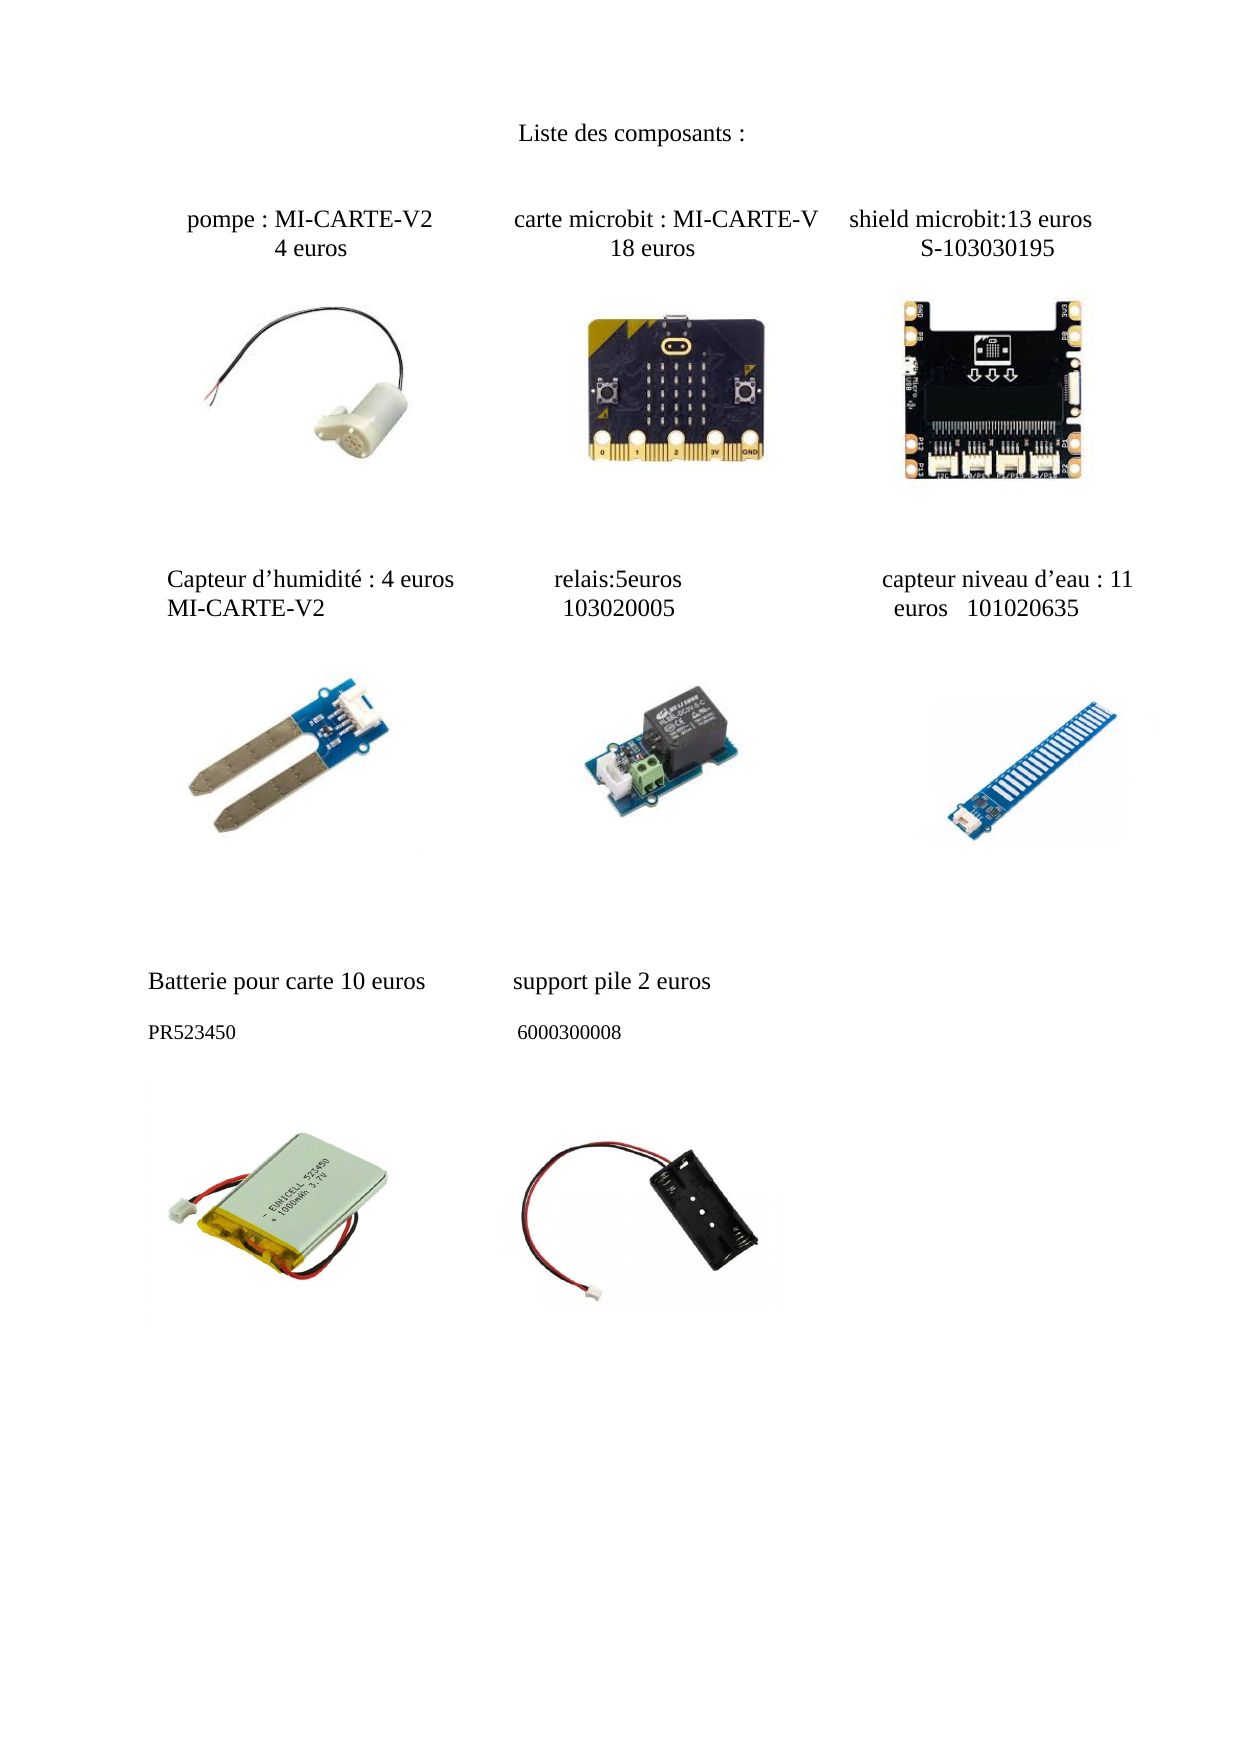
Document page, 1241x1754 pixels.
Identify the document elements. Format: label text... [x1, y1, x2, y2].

picture [158, 654, 429, 857]
picture [496, 1078, 782, 1364]
picture [188, 265, 423, 500]
picture [908, 646, 1157, 894]
picture [147, 1072, 411, 1335]
picture [558, 270, 794, 505]
text Liste des composants : [118, 118, 1122, 147]
text pompe : MI-CARTE-V2 carte microbit : MI-CARTE-V shield microbit:13 euros [118, 204, 1122, 233]
picture [526, 650, 797, 853]
text 4 euros 18 euros S-103030195 [118, 233, 1122, 262]
picture [876, 272, 1111, 507]
